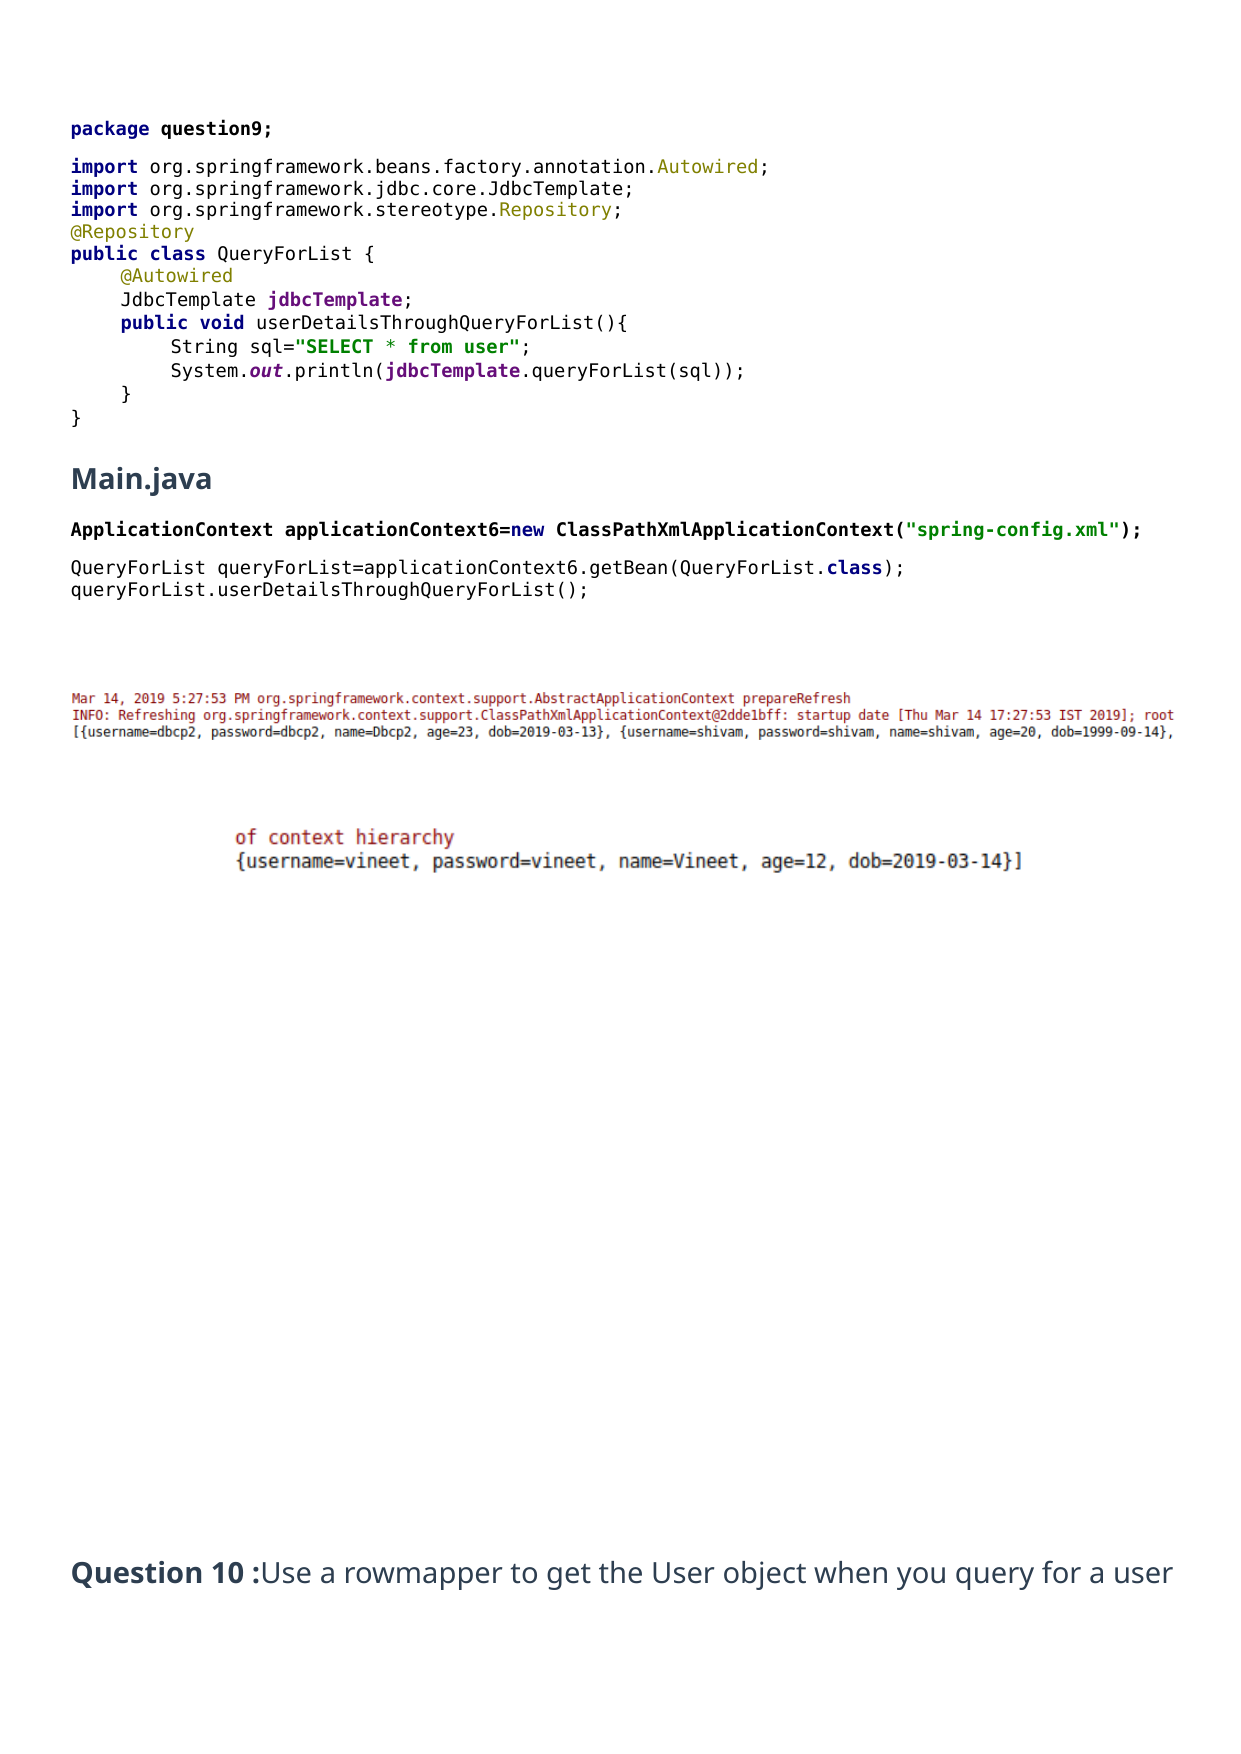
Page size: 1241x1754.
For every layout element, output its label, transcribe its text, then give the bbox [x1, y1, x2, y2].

text } [70, 383, 1181, 407]
text } [70, 407, 1181, 429]
text @Repository [70, 221, 1181, 243]
picture [227, 816, 1024, 914]
text System.out.println(jdbcTemplate.queryForList(sql)); [70, 359, 1181, 383]
text queryForList.userDetailsThroughQueryForList(); [70, 579, 1181, 601]
text public class QueryForList { [70, 243, 1181, 265]
text String sql="SELECT * from user"; [70, 336, 1181, 359]
text import org.springframework.jdbc.core.JdbcTemplate; [70, 177, 1181, 199]
text QueryForList queryForList=applicationContext6.getBean(QueryForList.class); [70, 557, 1181, 579]
text package question9; [70, 118, 1181, 140]
picture [70, 691, 1181, 750]
text Question 10 :Use a rowmapper to get the User object when you query for a user [70, 1552, 1181, 1592]
text Main.java [70, 458, 1181, 498]
text JdbcTemplate jdbcTemplate; [70, 289, 1181, 312]
text ApplicationContext applicationContext6=new ClassPathXmlApplicationContext("spring-config.xml"); [70, 519, 1181, 541]
text import org.springframework.beans.factory.annotation.Autowired; [70, 156, 1181, 177]
text public void userDetailsThroughQueryForList(){ [70, 312, 1181, 336]
text import org.springframework.stereotype.Repository; [70, 199, 1181, 221]
text @Autowired [70, 265, 1181, 289]
